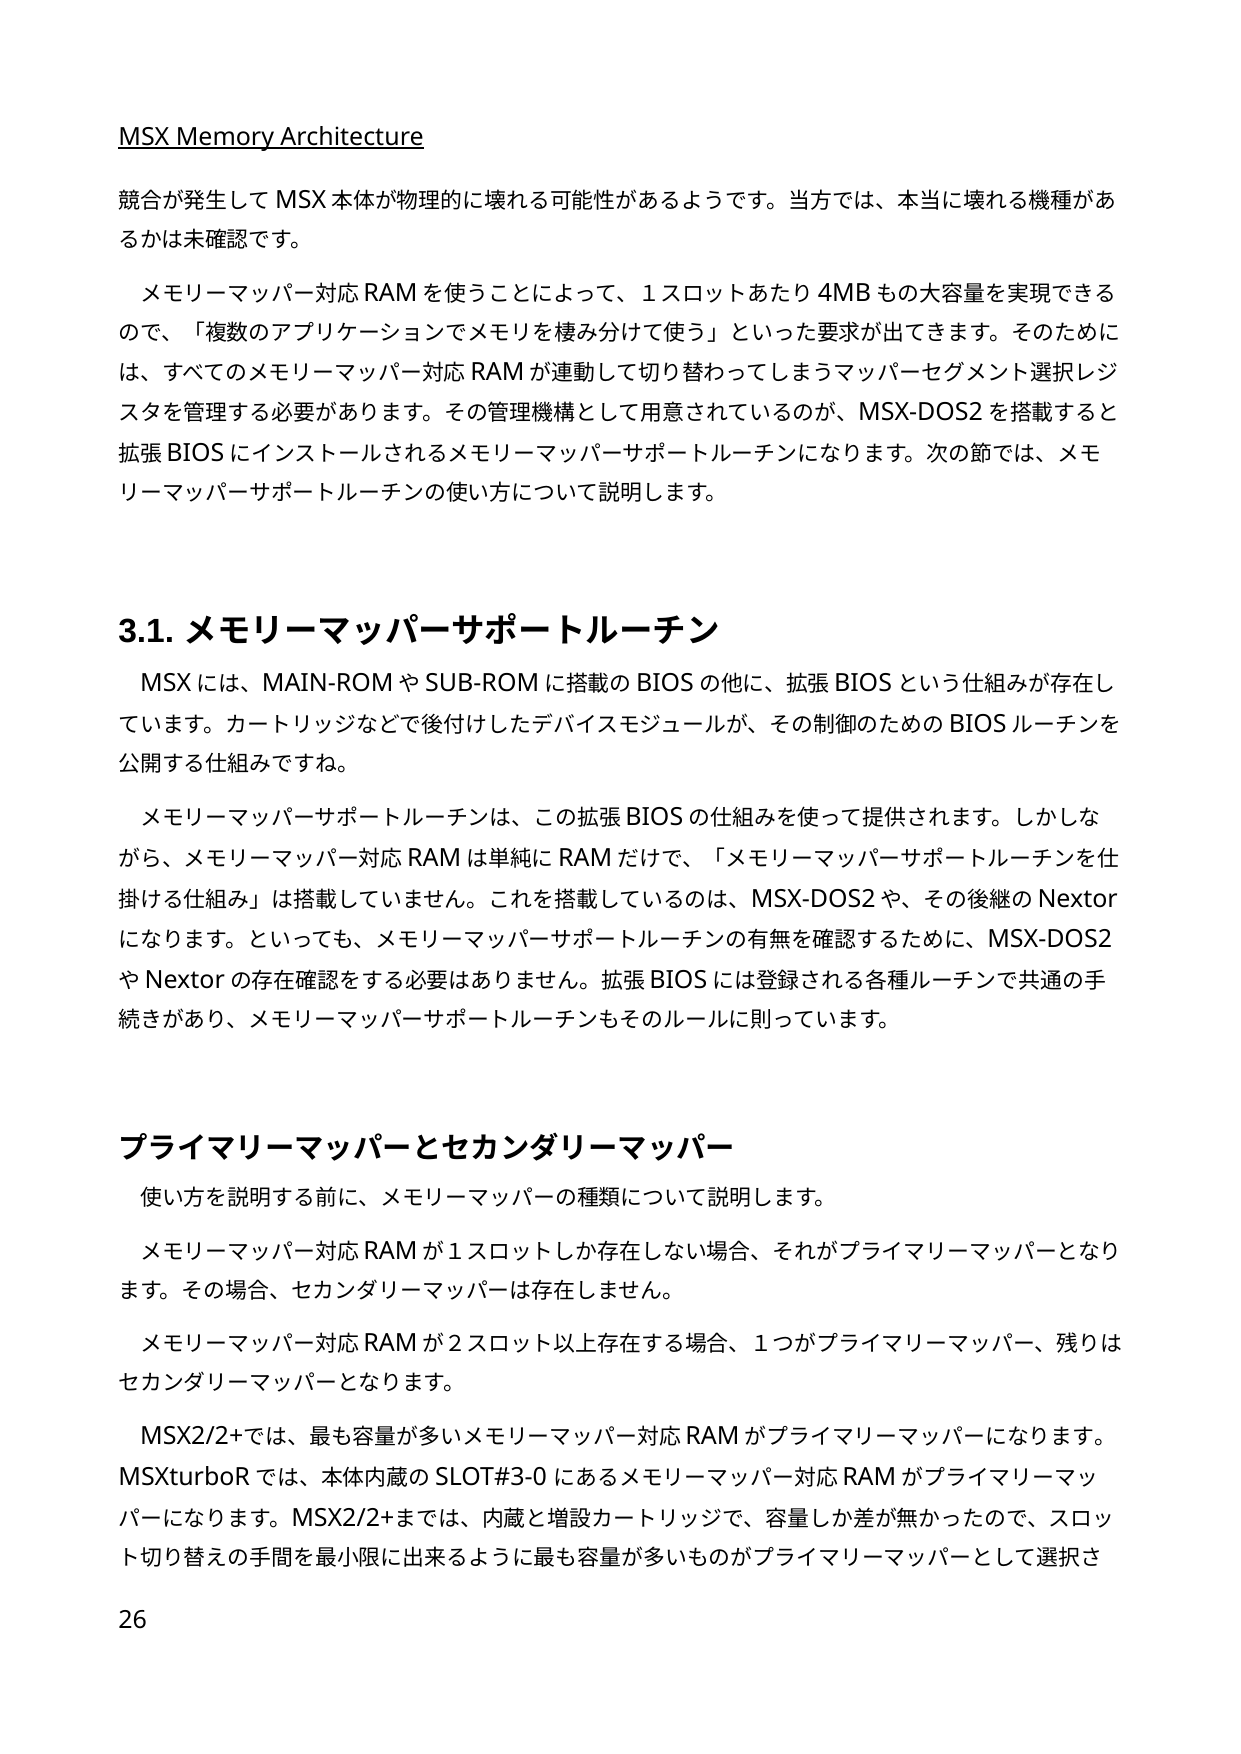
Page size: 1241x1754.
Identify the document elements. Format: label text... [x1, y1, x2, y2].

text メモリーマッパー対応RAMを使うことによって、１スロットあたり4MBもの大容量を実現できるので、「複数のアプリケーションでメモリを棲み分けて使う」といった要求が出てきます。そのためには、すべてのメモリーマッパー対応RAMが連動して切り替わってしまうマッパーセグメント選択レジスタを管理する必要があります。その管理機構として用意されているのが、MSX-DOS2を搭載すると拡張BIOSにインストールされるメモリーマッパーサポートルーチンになります。次の節では、メモリーマッパーサポートルーチンの使い方について説明します。 [118, 274, 1122, 507]
text メモリーマッパーサポートルーチンは、この拡張BIOSの仕組みを使って提供されます。しかしながら、メモリーマッパー対応RAMは単純にRAMだけで、「メモリーマッパーサポートルーチンを仕掛ける仕組み」は搭載していません。これを搭載しているのは、MSX-DOS2や、その後継のNextorになります。といっても、メモリーマッパーサポートルーチンの有無を確認するために、MSX-DOS2やNextorの存在確認をする必要はありません。拡張BIOSには登録される各種ルーチンで共通の手続きがあり、メモリーマッパーサポートルーチンもそのルールに則っています。 [118, 799, 1122, 1034]
text メモリーマッパー対応RAMが２スロット以上存在する場合、１つがプライマリーマッパー、残りはセカンダリーマッパーとなります。 [118, 1325, 1122, 1397]
text MSX2/2+では、最も容量が多いメモリーマッパー対応RAMがプライマリーマッパーになります。MSXturboRでは、本体内蔵の SLOT#3-0 にあるメモリーマッパー対応RAMがプライマリーマッパーになります。MSX2/2+までは、内蔵と増設カートリッジで、容量しか差が無かったので、スロット切り替えの手間を最小限に出来るように最も容量が多いものがプライマリーマッパーとして選択さ [118, 1418, 1122, 1572]
subtitle プライマリーマッパーとセカンダリーマッパー [118, 1125, 1122, 1167]
text 競合が発生してMSX本体が物理的に壊れる可能性があるようです。当方では、本当に壊れる機種があるかは未確認です。 [118, 182, 1122, 254]
text MSXには、MAIN-ROMやSUB-ROMに搭載のBIOSの他に、拡張BIOSという仕組みが存在しています。カートリッジなどで後付けしたデバイスモジュールが、その制御のためのBIOSルーチンを公開する仕組みですね。 [118, 665, 1122, 778]
subtitle 3.1. メモリーマッパーサポートルーチン [118, 604, 1122, 652]
text メモリーマッパー対応RAMが１スロットしか存在しない場合、それがプライマリーマッパーとなります。その場合、セカンダリーマッパーは存在しません。 [118, 1232, 1122, 1304]
text 使い方を説明する前に、メモリーマッパーの種類について説明します。 [118, 1180, 1122, 1211]
